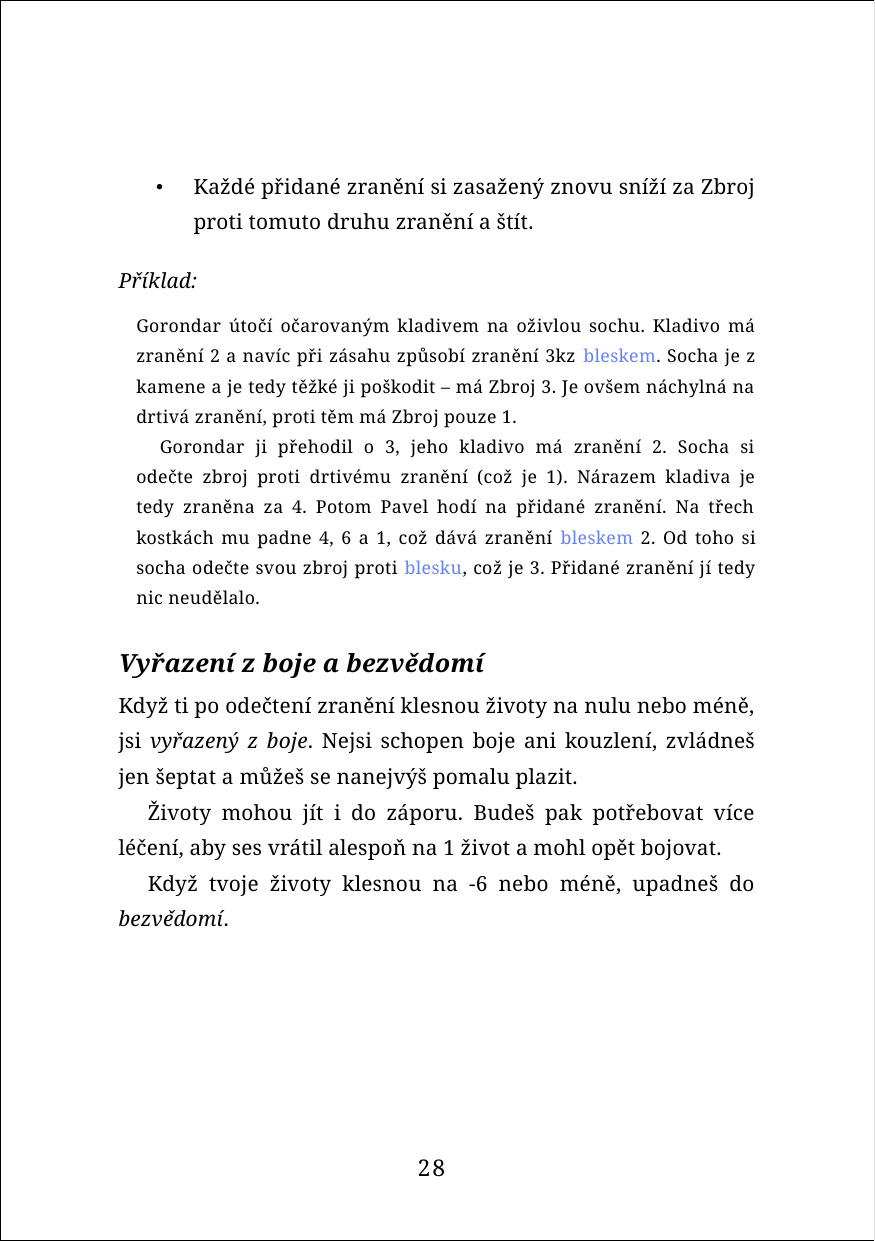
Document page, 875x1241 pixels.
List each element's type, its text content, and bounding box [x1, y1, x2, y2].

list Každé přidané zranění si zasažený znovu sníží za Zbroj proti tomuto druhu zranění a štít. [156, 172, 756, 236]
text Příklad: [118, 266, 756, 295]
text Když ti po odečtení zranění klesnou životy na nulu nebo méně, jsi vyřazený z boje. Nejsi schopen boje ani kouzlení, zvládneš jen šeptat a můžeš se nanejvýš pomalu plazit. Životy mohou jít i do záporu. Budeš pak potřebovat více léčení, aby ses vrátil alespoň na 1 život a mohl opět bojovat. Když tvoje životy klesnou na -6 nebo méně, upadneš do bezvědomí. [118, 691, 756, 933]
subtitle Vyřazení z boje a bezvědomí [118, 645, 756, 679]
text Gorondar útočí očarovaným kladivem na oživlou sochu. Kladivo má zranění 2 a navíc při zásahu způsobí zranění 3kz bleskem. Socha je z kamene a je tedy těžké ji poškodit – má Zbroj 3. Je ovšem náchylná na drtivá zranění, proti těm má Zbroj pouze 1. Gorondar ji přehodil o 3, jeho kladivo má zranění 2. Socha si odečte zbroj proti drtivému zranění (což je 1). Nárazem kladiva je tedy zraněna za 4. Potom Pavel hodí na přidané zranění. Na třech kostkách mu padne 4, 6 a 1, což dává zranění bleskem 2. Od toho si socha odečte svou zbroj proti blesku, což je 3. Přidané zranění jí tedy nic neudělalo. [136, 314, 756, 610]
